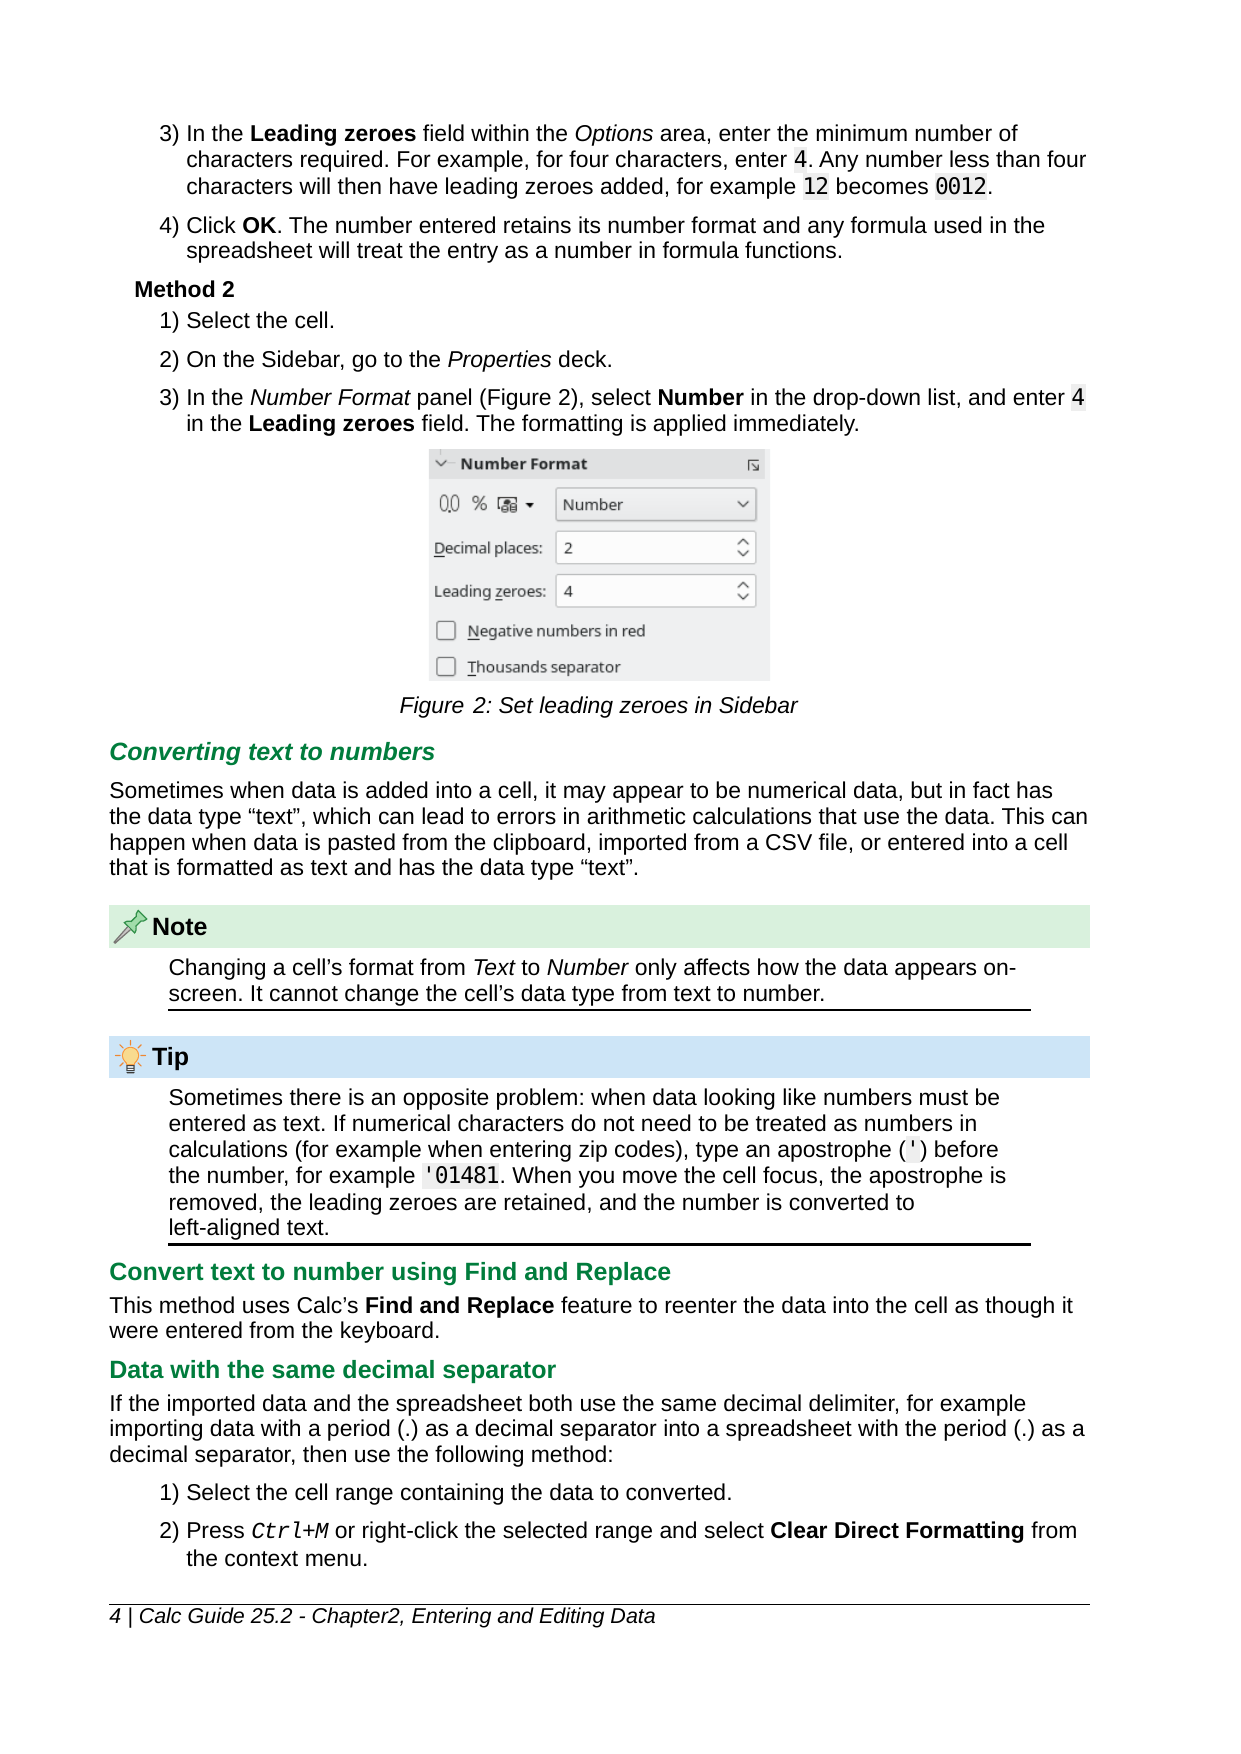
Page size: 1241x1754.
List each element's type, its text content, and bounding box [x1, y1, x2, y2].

subtitle Data with the same decimal separator [109, 1356, 1090, 1384]
list Press Ctrl+M or right‑click the selected range and select Clear Direct Formatting from the context menu. [186, 1518, 1090, 1571]
list Select the cell. [186, 308, 1090, 334]
subtitle Convert text to number using Find and Replace [109, 1258, 1090, 1286]
text Sometimes there is an opposite problem: when data looking like numbers must be entered as text. If numerical characters do not need to be treated as numbers in calculations (for example when entering zip codes), type an apostrophe (') before the number, for example '01481. When you move the cell focus, the apostrophe is removed, the leading zeroes are retained, and the number is converted to left‑aligned text. [168, 1085, 1031, 1243]
text Figure 2: Set leading zeroes in Sidebar [399, 693, 800, 718]
text This method uses Calc’s Find and Replace feature to reenter the data into the cell as though it were entered from the keyboard. [109, 1292, 1090, 1344]
list In the Number Format panel (Figure 2), select Number in the drop-down list, and enter 4 in the Leading zeroes field. The formatting is applied immediately. [186, 384, 1090, 437]
text Method 2 [134, 276, 1090, 302]
text Sometimes when data is added into a cell, it may appear to be numerical data, but in fact has the data type “text”, which can lead to errors in arithmetic calculations that use the data. This can happen when data is pasted from the clipboard, imported from a CSV file, or entered into a cell that is formatted as text and has the data type “text”. [109, 778, 1090, 881]
list If the imported data and the spreadsheet both use the same decimal delimiter, for example importing data with a period (.) as a decimal separator into a spreadsheet with the period (.) as a decimal separator, then use the following method: [109, 1390, 1090, 1467]
subtitle Converting text to numbers [109, 738, 1090, 766]
subtitle Tip [151, 1036, 1090, 1078]
list In the Leading zeroes field within the Options area, enter the minimum number of characters required. For example, for four characters, enter 4. Any number less than four characters will then have leading zeroes added, for example 12 becomes 0012. [186, 121, 1090, 200]
text Changing a cell’s format from Text to Number only affects how the data appears on-screen. It cannot change the cell’s data type from text to number. [168, 954, 1031, 1009]
list Click OK. The number entered retains its number format and any formula used in the spreadsheet will treat the entry as a number in formula functions. [186, 212, 1090, 264]
list Select the cell range containing the data to converted. [186, 1480, 1090, 1505]
subtitle Note [109, 905, 1090, 948]
list On the Sidebar, go to the Properties deck. [186, 346, 1090, 372]
picture [428, 449, 771, 681]
